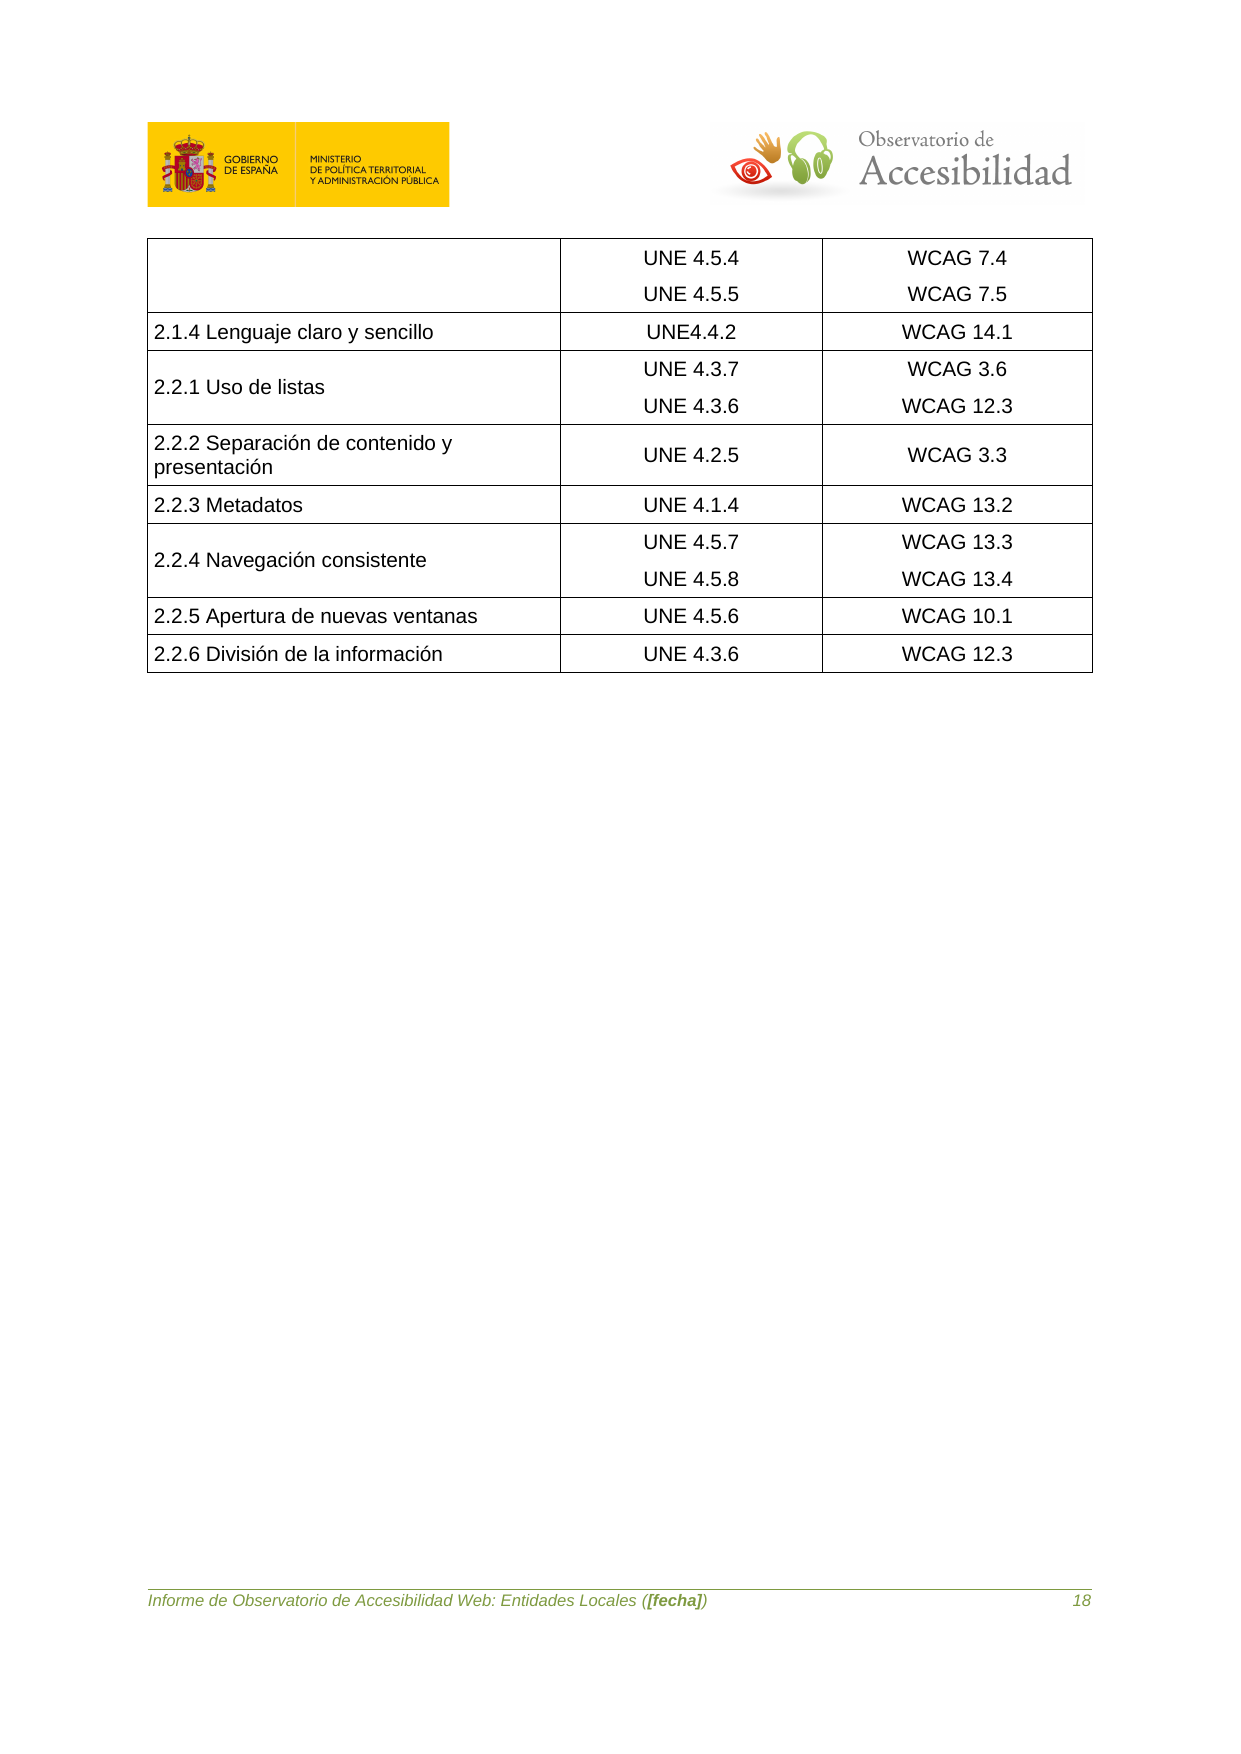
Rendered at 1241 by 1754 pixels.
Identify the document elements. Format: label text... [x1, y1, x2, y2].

table_cell 2.2.3 Metadatos [148, 486, 560, 523]
table_cell 2.1.4 Lenguaje claro y sencillo [148, 313, 560, 350]
table_cell [148, 239, 560, 312]
table_cell WCAG 10.1 [823, 598, 1092, 634]
table_cell 2.2.4 Navegación consistente [148, 524, 560, 597]
table_cell WCAG 14.1 [823, 313, 1092, 350]
table_cell WCAG 13.2 [823, 486, 1092, 523]
table_cell WCAG 3.6 WCAG 12.3 [823, 351, 1092, 424]
table_cell UNE 4.2.5 [561, 425, 822, 485]
table_cell WCAG 3.3 [823, 425, 1092, 485]
table_cell 2.2.2 Separación de contenido y presentación [148, 425, 560, 485]
table_cell UNE 4.5.6 [561, 598, 822, 634]
table_cell 2.2.5 Apertura de nuevas ventanas [148, 598, 560, 634]
table_cell UNE 4.1.4 [561, 486, 822, 523]
table_cell UNE 4.3.6 [561, 635, 822, 672]
table_cell UNE 4.5.7 UNE 4.5.8 [561, 524, 822, 597]
table_cell WCAG 13.3 WCAG 13.4 [823, 524, 1092, 597]
table_cell UNE4.4.2 [561, 313, 822, 350]
table_cell UNE 4.3.7 UNE 4.3.6 [561, 351, 822, 424]
table_cell WCAG 7.4 WCAG 7.5 [823, 239, 1092, 312]
table_cell 2.2.6 División de la información [148, 635, 560, 672]
table_cell WCAG 12.3 [823, 635, 1092, 672]
table_cell 2.2.1 Uso de listas [148, 351, 560, 424]
table_cell UNE 4.5.4 UNE 4.5.5 [561, 239, 822, 312]
